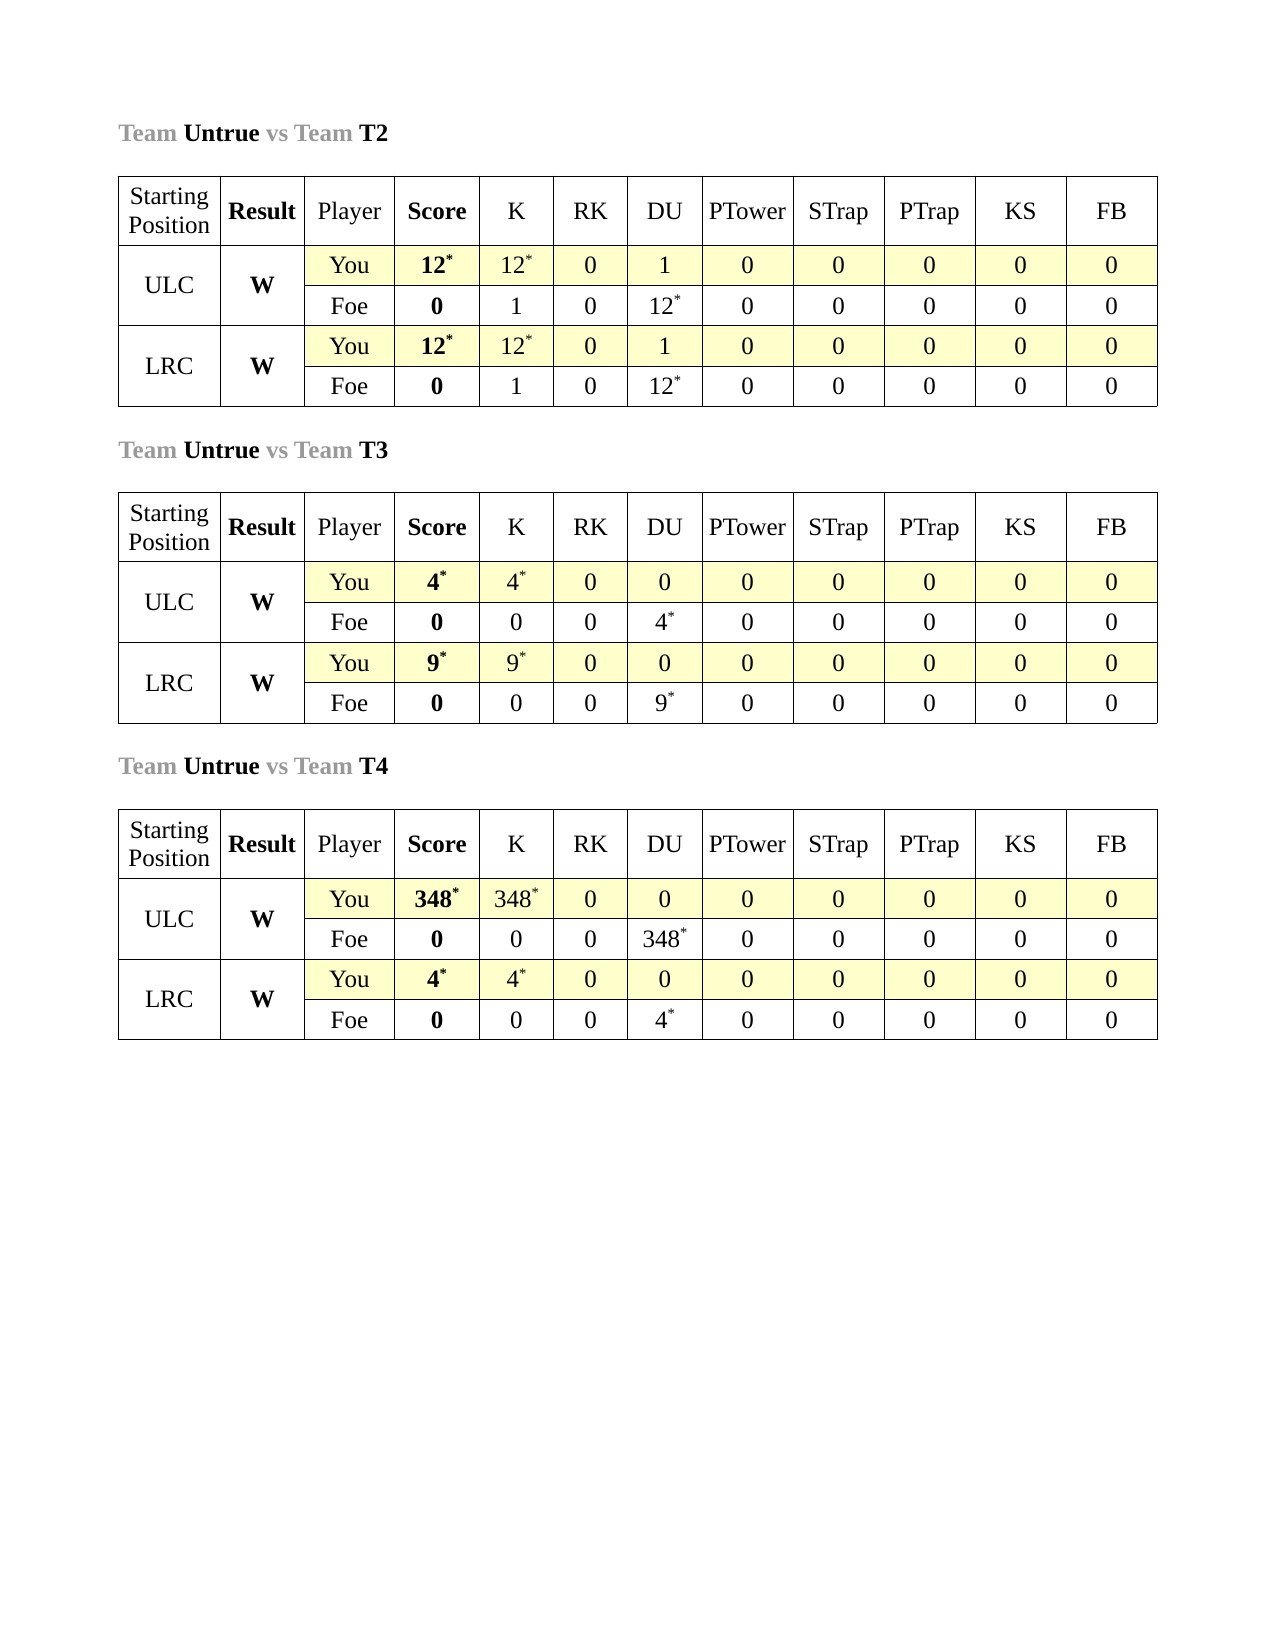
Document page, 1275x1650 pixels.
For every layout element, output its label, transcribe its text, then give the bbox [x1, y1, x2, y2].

table_cell 0 [395, 919, 479, 959]
table_header KS [976, 810, 1066, 878]
table_cell 0 [554, 367, 627, 406]
table_header K [480, 177, 553, 245]
table_cell 0 [794, 367, 884, 406]
table_cell You [305, 562, 394, 602]
table_header KS [976, 493, 1066, 561]
table_cell 0 [480, 603, 553, 642]
table_header PTower [703, 810, 793, 878]
table_header Starting Position [119, 493, 220, 561]
table_cell 4* [395, 960, 479, 999]
table_cell 0 [703, 562, 793, 602]
table_header Player [305, 177, 394, 245]
table_header Result [221, 177, 304, 245]
table_cell 0 [885, 562, 975, 602]
table_cell 0 [885, 367, 975, 406]
table_cell 0 [885, 683, 975, 723]
table_cell 1 [628, 326, 702, 366]
table_header DU [628, 810, 702, 878]
table_header Result [221, 810, 304, 878]
table_header RK [554, 177, 627, 245]
table_header Score [395, 493, 479, 561]
text Team Untrue vs Team T2 [118, 118, 1157, 147]
table_cell You [305, 246, 394, 285]
table_cell 0 [703, 643, 793, 682]
table_cell 12* [628, 286, 702, 325]
table_cell 0 [885, 1000, 975, 1039]
table_cell 0 [794, 643, 884, 682]
table_cell W [221, 879, 304, 959]
table_cell 9* [480, 643, 553, 682]
table_cell 0 [628, 879, 702, 918]
table_header RK [554, 493, 627, 561]
table_header Starting Position [119, 810, 220, 878]
table_header KS [976, 177, 1066, 245]
table_cell Foe [305, 919, 394, 959]
table_cell 4* [480, 960, 553, 999]
table_cell W [221, 562, 304, 642]
table_cell ULC [119, 879, 220, 959]
table_cell 0 [480, 683, 553, 723]
table_cell 0 [1067, 643, 1157, 682]
table_cell 0 [554, 246, 627, 285]
table_cell 0 [395, 1000, 479, 1039]
table_cell 0 [976, 246, 1066, 285]
table_cell Foe [305, 683, 394, 723]
table_cell 0 [885, 960, 975, 999]
table_header RK [554, 810, 627, 878]
table_cell W [221, 960, 304, 1039]
table_cell 0 [1067, 1000, 1157, 1039]
table_cell LRC [119, 326, 220, 406]
table_cell 1 [480, 286, 553, 325]
table_header DU [628, 177, 702, 245]
table_cell You [305, 879, 394, 918]
table_cell 0 [1067, 326, 1157, 366]
table_cell 0 [628, 643, 702, 682]
table_cell 1 [480, 367, 553, 406]
table_cell Foe [305, 367, 394, 406]
table_cell 0 [1067, 286, 1157, 325]
table_cell 0 [794, 683, 884, 723]
table_cell 0 [885, 286, 975, 325]
table_cell 12* [480, 326, 553, 366]
table_header FB [1067, 810, 1157, 878]
table_cell 0 [794, 603, 884, 642]
table_cell 0 [395, 286, 479, 325]
text Team Untrue vs Team T3 [118, 435, 1157, 463]
table_cell 0 [554, 286, 627, 325]
table_cell 0 [554, 683, 627, 723]
table_header PTower [703, 493, 793, 561]
table_cell 0 [554, 326, 627, 366]
table_header STrap [794, 493, 884, 561]
table_cell 0 [1067, 246, 1157, 285]
table_cell 0 [885, 246, 975, 285]
table_cell W [221, 326, 304, 406]
table_cell 0 [703, 286, 793, 325]
table_cell 348* [628, 919, 702, 959]
table_cell ULC [119, 562, 220, 642]
table_cell 0 [554, 1000, 627, 1039]
table_cell 0 [885, 326, 975, 366]
text Team Untrue vs Team T4 [118, 751, 1157, 780]
table_cell 0 [885, 879, 975, 918]
table_cell Foe [305, 286, 394, 325]
table_cell 0 [628, 960, 702, 999]
table_header Result [221, 493, 304, 561]
table_cell 0 [1067, 603, 1157, 642]
table_header STrap [794, 177, 884, 245]
table_header K [480, 810, 553, 878]
table_cell 12* [395, 326, 479, 366]
table_header FB [1067, 177, 1157, 245]
table_cell 0 [703, 1000, 793, 1039]
table_cell 0 [1067, 960, 1157, 999]
table_cell 0 [703, 603, 793, 642]
table_cell 0 [794, 286, 884, 325]
table_header PTrap [885, 810, 975, 878]
table_cell 0 [976, 326, 1066, 366]
table_header DU [628, 493, 702, 561]
table_cell 12* [395, 246, 479, 285]
table_cell 0 [976, 683, 1066, 723]
table_cell 0 [395, 603, 479, 642]
table_cell 0 [976, 286, 1066, 325]
table_cell 0 [794, 960, 884, 999]
table_cell 0 [794, 246, 884, 285]
table_header Player [305, 493, 394, 561]
table_cell 0 [703, 919, 793, 959]
table_cell 0 [885, 919, 975, 959]
table_cell 0 [1067, 879, 1157, 918]
table_cell 0 [976, 603, 1066, 642]
table_cell LRC [119, 960, 220, 1039]
table_cell 0 [554, 879, 627, 918]
table_cell 0 [885, 643, 975, 682]
table_cell 0 [794, 562, 884, 602]
table_cell 0 [703, 246, 793, 285]
table_cell 0 [976, 1000, 1066, 1039]
table_cell 1 [628, 246, 702, 285]
table_cell 0 [554, 603, 627, 642]
table_cell 4* [628, 603, 702, 642]
table_cell 348* [395, 879, 479, 918]
table_cell 9* [628, 683, 702, 723]
table_cell 0 [976, 562, 1066, 602]
table_cell 0 [703, 879, 793, 918]
table_cell 0 [976, 919, 1066, 959]
table_cell 0 [395, 683, 479, 723]
table_cell 0 [554, 643, 627, 682]
table_cell 0 [554, 919, 627, 959]
table_cell 0 [480, 1000, 553, 1039]
table_cell W [221, 246, 304, 325]
table_header FB [1067, 493, 1157, 561]
table_cell 0 [480, 919, 553, 959]
table_cell 0 [794, 326, 884, 366]
table_cell You [305, 643, 394, 682]
table_cell 0 [1067, 562, 1157, 602]
table_cell 0 [794, 919, 884, 959]
table_cell Foe [305, 603, 394, 642]
table_cell 0 [554, 562, 627, 602]
table_cell ULC [119, 246, 220, 325]
table_cell 348* [480, 879, 553, 918]
table_header PTrap [885, 177, 975, 245]
table_cell 0 [885, 603, 975, 642]
table_cell 0 [976, 879, 1066, 918]
table_cell 0 [703, 326, 793, 366]
table_cell 12* [480, 246, 553, 285]
table_cell 0 [703, 367, 793, 406]
table_cell 0 [976, 643, 1066, 682]
table_header Score [395, 177, 479, 245]
table_cell 0 [976, 960, 1066, 999]
table_cell 0 [794, 879, 884, 918]
table_cell 12* [628, 367, 702, 406]
table_cell 0 [794, 1000, 884, 1039]
table_cell LRC [119, 643, 220, 723]
table_header K [480, 493, 553, 561]
table_cell 0 [976, 367, 1066, 406]
table_header PTower [703, 177, 793, 245]
table_cell 0 [554, 960, 627, 999]
table_cell 0 [703, 683, 793, 723]
table_cell 9* [395, 643, 479, 682]
table_cell 0 [1067, 919, 1157, 959]
table_cell Foe [305, 1000, 394, 1039]
table_cell You [305, 960, 394, 999]
table_header Player [305, 810, 394, 878]
table_cell 4* [628, 1000, 702, 1039]
table_header STrap [794, 810, 884, 878]
table_cell 0 [395, 367, 479, 406]
table_cell 4* [480, 562, 553, 602]
table_cell 0 [703, 960, 793, 999]
table_cell 0 [1067, 683, 1157, 723]
table_cell 0 [628, 562, 702, 602]
table_header Starting Position [119, 177, 220, 245]
table_cell 0 [1067, 367, 1157, 406]
table_cell 4* [395, 562, 479, 602]
table_header PTrap [885, 493, 975, 561]
table_header Score [395, 810, 479, 878]
table_cell W [221, 643, 304, 723]
table_cell You [305, 326, 394, 366]
